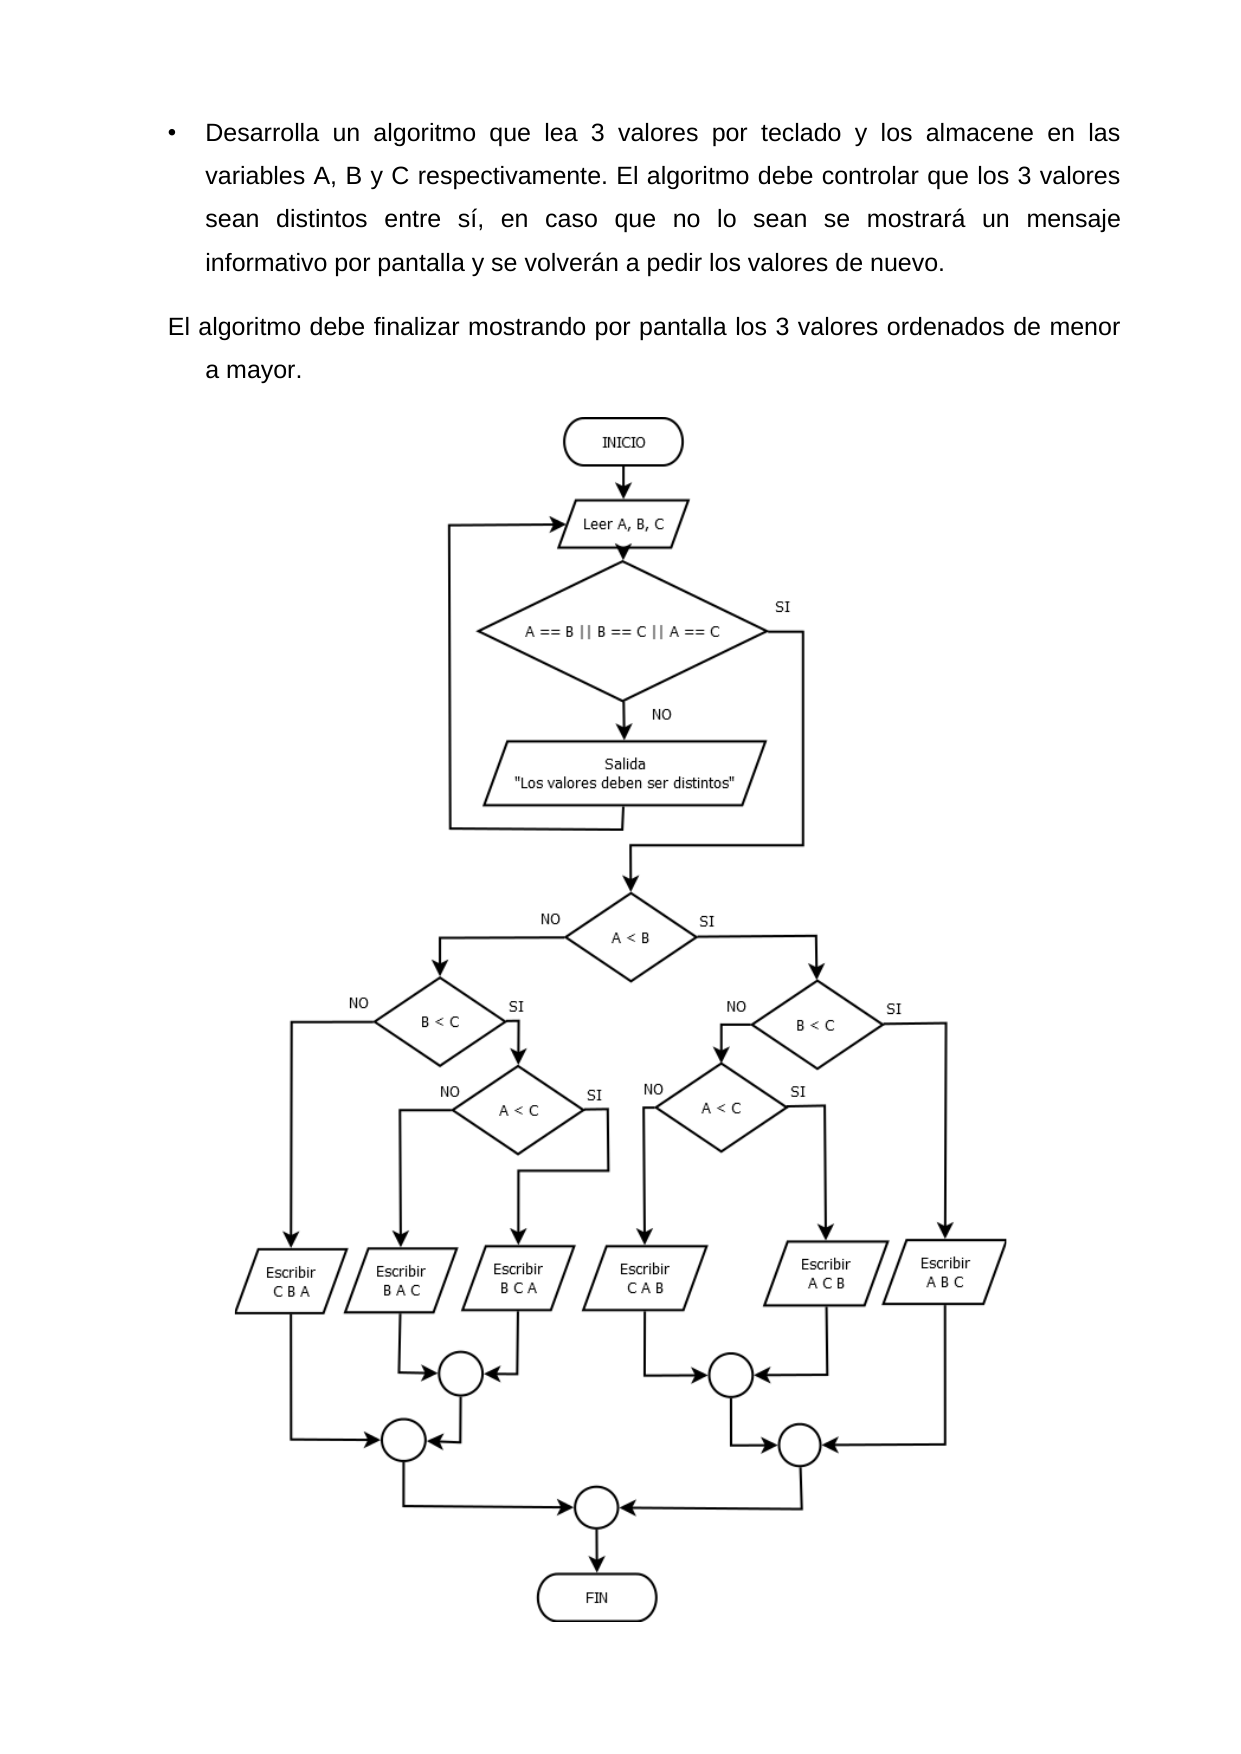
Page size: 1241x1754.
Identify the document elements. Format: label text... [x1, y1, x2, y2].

picture [234, 417, 1007, 1622]
text El algoritmo debe finalizar mostrando por pantalla los 3 valores ordenados de menor a mayor. [168, 312, 1122, 383]
list Desarrolla un algoritmo que lea 3 valores por teclado y los almacene en las variables A, B y C respectivamente. El algoritmo debe controlar que los 3 valores sean distintos entre sí, en caso que no lo sean se mostrará un mensaje informativo por pantalla y se volverán a pedir los valores de nuevo. [168, 118, 1122, 276]
